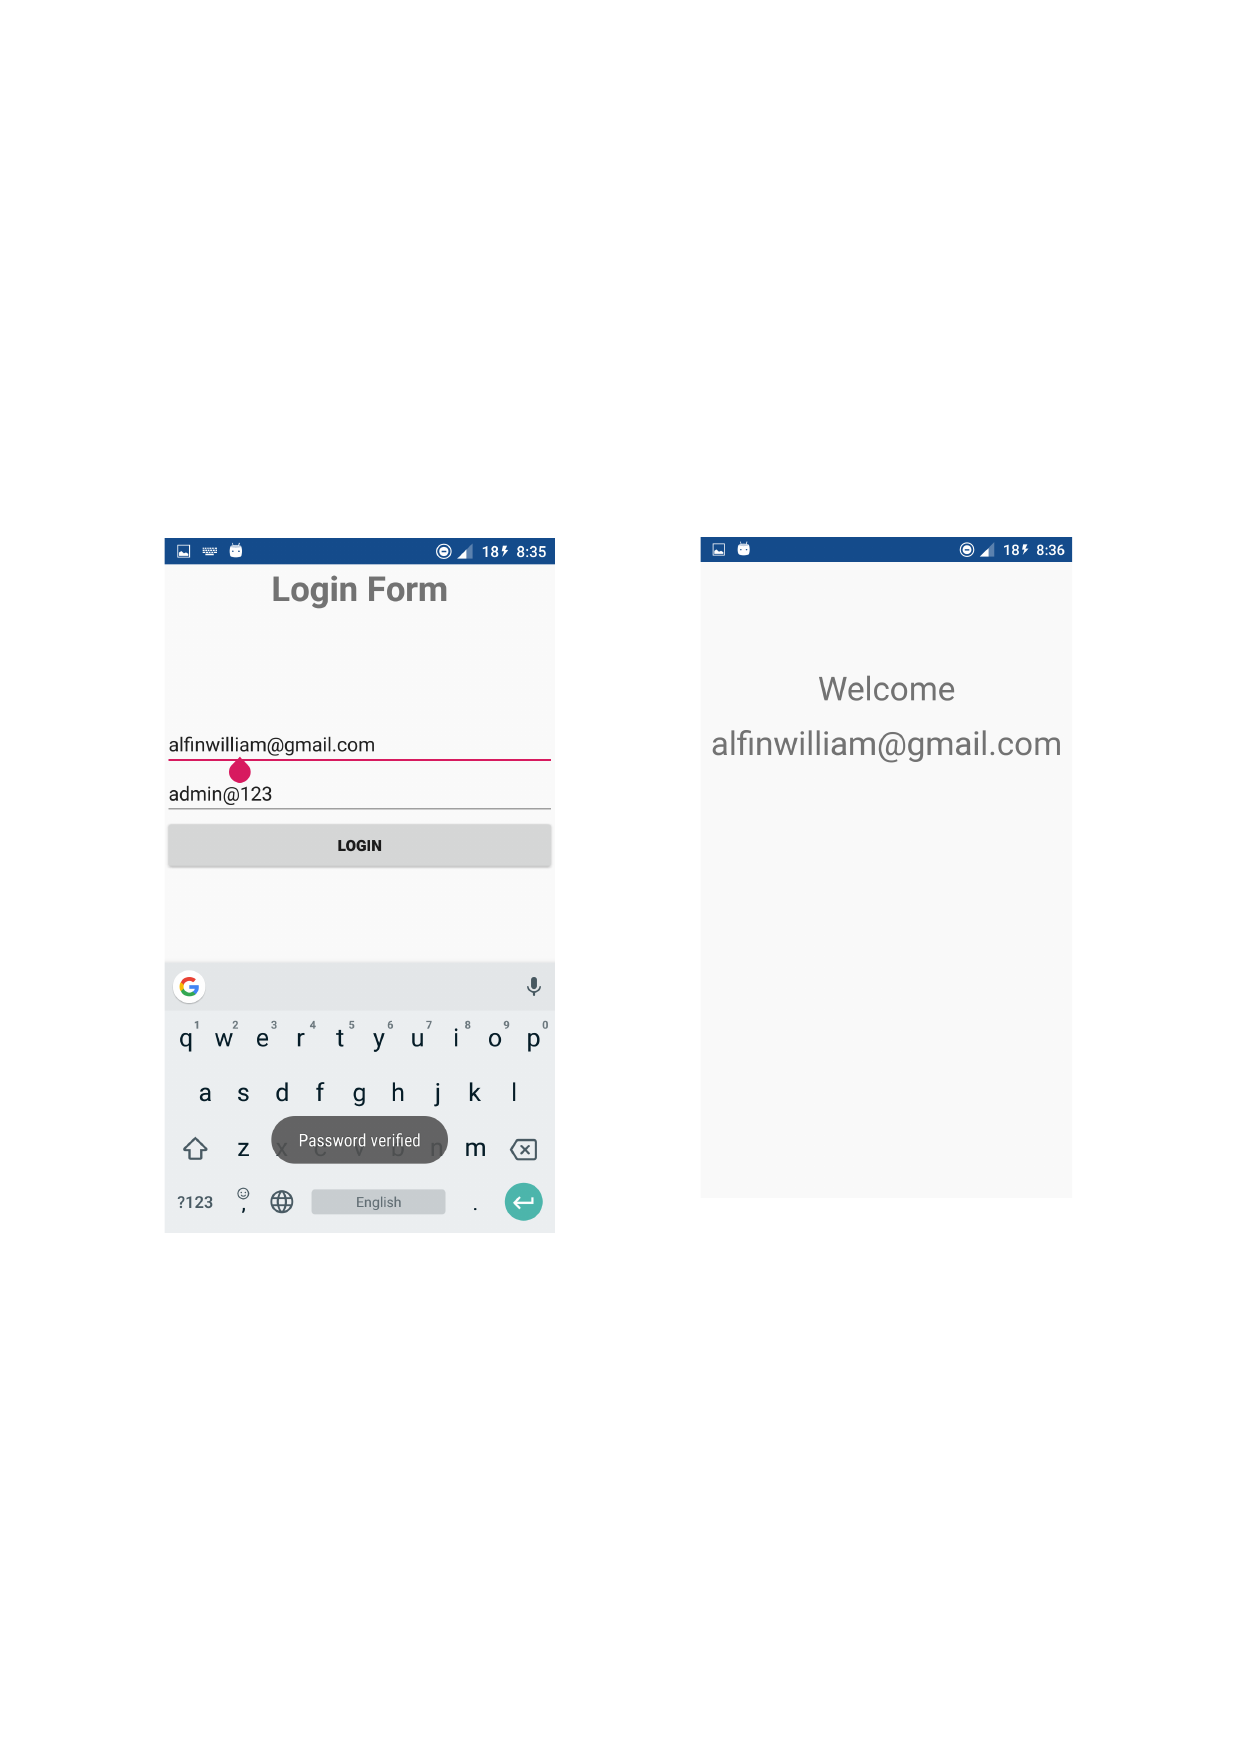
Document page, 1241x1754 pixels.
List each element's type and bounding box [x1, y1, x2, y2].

picture [164, 538, 555, 1233]
picture [700, 537, 1073, 1198]
